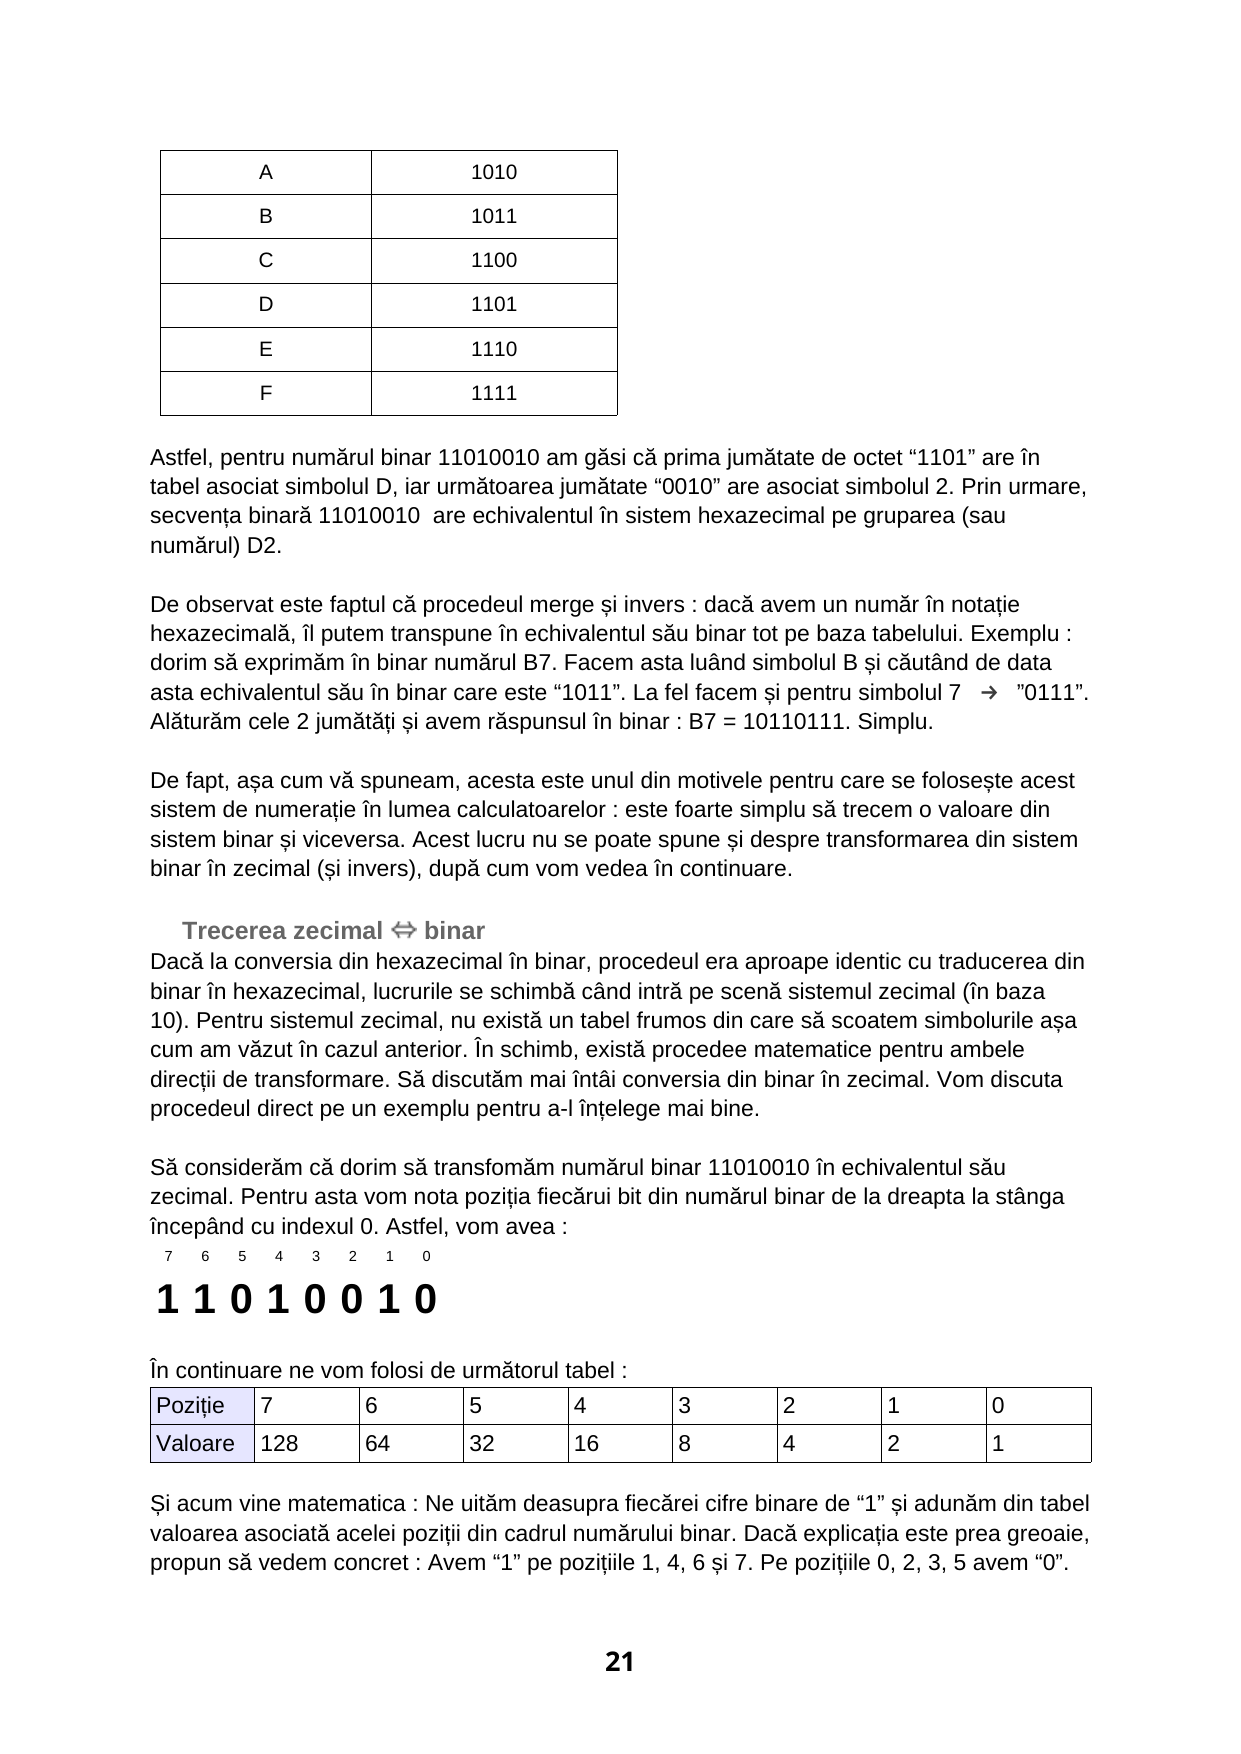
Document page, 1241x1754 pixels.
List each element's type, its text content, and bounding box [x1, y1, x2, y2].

table_header 4 [261, 1243, 297, 1270]
table_header 1 [371, 1243, 408, 1270]
table_header Poziție [151, 1388, 254, 1424]
text În continuare ne vom folosi de următorul tabel : [150, 1358, 1091, 1383]
text Trecerea zecimal binar [150, 914, 1091, 945]
table_cell 1 [987, 1425, 1091, 1462]
table_cell D [161, 284, 371, 327]
table_cell 1 [261, 1270, 297, 1328]
table_cell 1100 [372, 239, 617, 282]
table_cell F [161, 372, 371, 415]
table_cell 1111 [372, 372, 617, 415]
text Astfel, pentru numărul binar 11010010 am găsi că prima jumătate de octet “1101” are în tabel asociat simbolul D, iar următoarea jumătate “0010” are asociat simbolul 2. Prin urmare, secvența binară 11010010 are echivalentul în sistem hexazecimal pe gruparea (sau numărul) D2. [150, 444, 1091, 558]
table_cell C [161, 239, 371, 282]
table_cell 4 [778, 1425, 881, 1462]
table_cell 1011 [372, 195, 617, 238]
table_cell Valoare [151, 1425, 254, 1462]
table_cell B [161, 195, 371, 238]
table_header 1 [882, 1388, 986, 1424]
table_header 2 [778, 1388, 881, 1424]
text Și acum vine matematica : Ne uităm deasupra fiecărei cifre binare de “1” și adunăm din tabel valoarea asociată acelei poziții din cadrul numărului binar. Dacă explicația este prea greoaie, propun să vedem concret : Avem “1” pe pozițiile 1, 4, 6 și 7. Pe pozițiile 0, 2, 3, 5 avem “0”. [150, 1491, 1091, 1575]
table_header 0 [987, 1388, 1091, 1424]
table_header 7 [150, 1243, 187, 1270]
table_header 3 [298, 1243, 334, 1270]
picture [390, 920, 417, 940]
table_cell 1 [150, 1270, 187, 1328]
table_header 2 [334, 1243, 371, 1270]
table_cell 1010 [372, 151, 617, 194]
table_cell 32 [464, 1425, 568, 1462]
table_header 5 [464, 1388, 568, 1424]
text Să considerăm că dorim să transfomăm numărul binar 11010010 în echivalentul său zecimal. Pentru asta vom nota poziția fiecărui bit din numărul binar de la dreapta la stânga începând cu indexul 0. Astfel, vom avea : [150, 1154, 1091, 1239]
table_header 6 [360, 1388, 463, 1424]
text De fapt, așa cum vă spuneam, acesta este unul din motivele pentru care se folosește acest sistem de numerație în lumea calculatoarelor : este foarte simplu să trecem o valoare din sistem binar și viceversa. Acest lucru nu se poate spune și despre transformarea din sistem binar în zecimal (și invers), după cum vom vedea în continuare. [150, 768, 1091, 881]
table_cell 8 [673, 1425, 777, 1462]
text De observat este faptul că procedeul merge și invers : dacă avem un număr în notație hexazecimală, îl putem transpune în echivalentul său binar tot pe baza tabelului. Exemplu : dorim să exprimăm în binar numărul B7. Facem asta luând simbolul B și căutând de data asta echivalentul său în binar care este “1011”. La fel facem și pentru simbolul 7”0111”. Alăturăm cele 2 jumătăți și avem răspunsul în binar : B7 = 10110111. Simplu. [150, 591, 1091, 734]
table_header 3 [673, 1388, 777, 1424]
table_cell 128 [255, 1425, 359, 1462]
table_cell 1110 [372, 328, 617, 371]
table_header 7 [255, 1388, 359, 1424]
table_cell 1 [187, 1270, 224, 1328]
table_cell 1101 [372, 284, 617, 327]
table_cell 0 [408, 1270, 445, 1328]
table_header 5 [224, 1243, 261, 1270]
text Dacă la conversia din hexazecimal în binar, procedeul era aproape identic cu traducerea din binar în hexazecimal, lucrurile se schimbă când intră pe scenă sistemul zecimal (în baza 10). Pentru sistemul zecimal, nu există un tabel frumos din care să scoatem simbolurile așa cum am văzut în cazul anterior. În schimb, există procedee matematice pentru ambele direcții de transformare. Să discutăm mai întâi conversia din binar în zecimal. Vom discuta procedeul direct pe un exemplu pentru a-l înțelege mai bine. [150, 949, 1091, 1121]
table_cell 2 [882, 1425, 986, 1462]
table_cell 0 [334, 1270, 371, 1328]
table_cell 64 [360, 1425, 463, 1462]
table_cell A [161, 151, 371, 194]
table_cell 16 [569, 1425, 672, 1462]
table_header 0 [408, 1243, 445, 1270]
table_cell 0 [224, 1270, 261, 1328]
table_header 6 [187, 1243, 224, 1270]
table_cell 1 [371, 1270, 408, 1328]
table_cell E [161, 328, 371, 371]
table_cell 0 [298, 1270, 334, 1328]
table_header 4 [569, 1388, 672, 1424]
